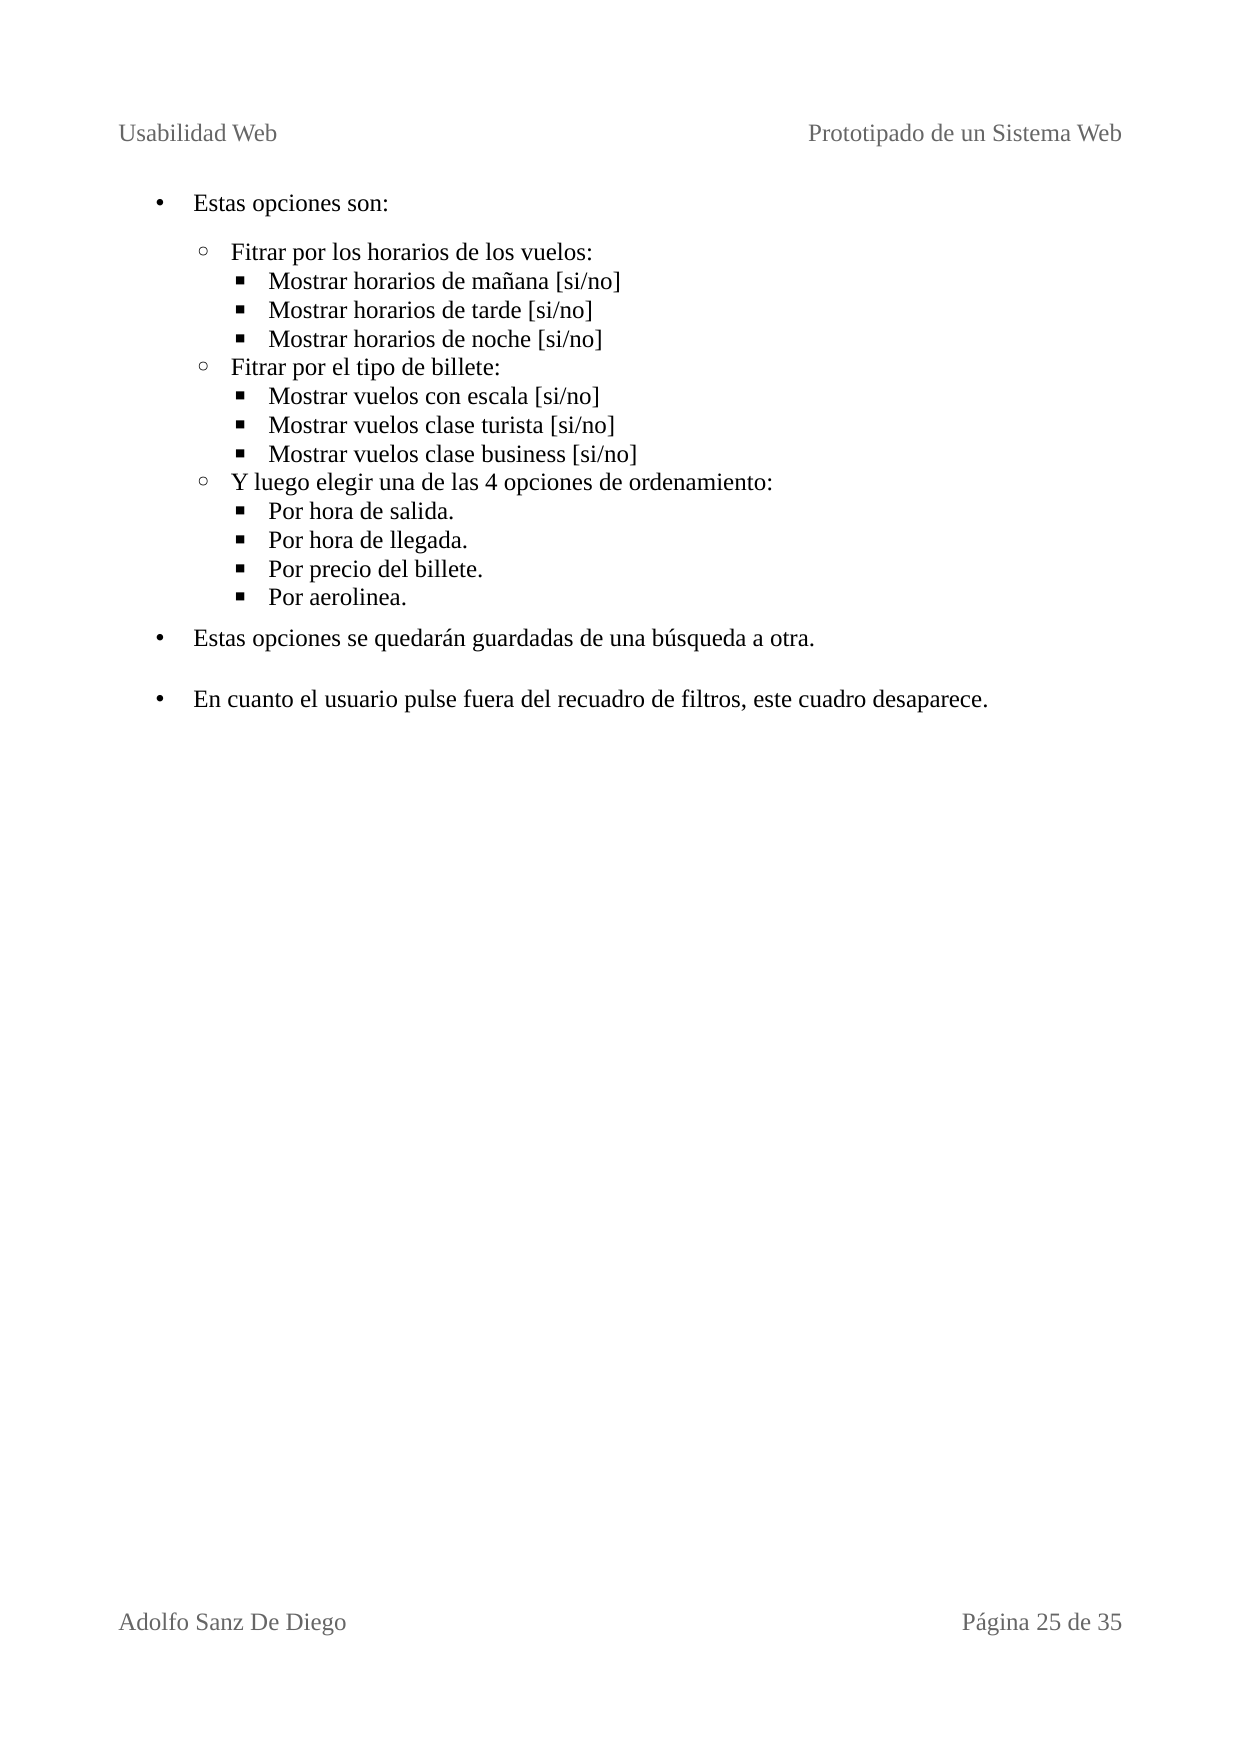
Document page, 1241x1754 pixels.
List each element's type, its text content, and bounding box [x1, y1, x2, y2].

list Mostrar horarios de noche [si/no] [231, 324, 1122, 352]
list Mostrar vuelos clase business [si/no] [231, 439, 1122, 467]
list Por precio del billete. [231, 554, 1122, 582]
list Y luego elegir una de las 4 opciones de ordenamiento: [193, 467, 1122, 496]
list Por hora de salida. [231, 496, 1122, 525]
list Mostrar vuelos clase turista [si/no] [231, 410, 1122, 439]
list Fitrar por el tipo de billete: [193, 352, 1122, 381]
list Por hora de llegada. [231, 525, 1122, 554]
list Mostrar vuelos con escala [si/no] [231, 381, 1122, 410]
list Por aerolinea. [231, 582, 1122, 611]
list Fitrar por los horarios de los vuelos: [193, 237, 1122, 266]
list Estas opciones se quedarán guardadas de una búsqueda a otra. [156, 623, 1122, 652]
list Mostrar horarios de mañana [si/no] [231, 266, 1122, 295]
list Mostrar horarios de tarde [si/no] [231, 295, 1122, 324]
list En cuanto el usuario pulse fuera del recuadro de filtros, este cuadro desaparece. [156, 684, 1122, 747]
list Estas opciones son: [156, 188, 1122, 217]
